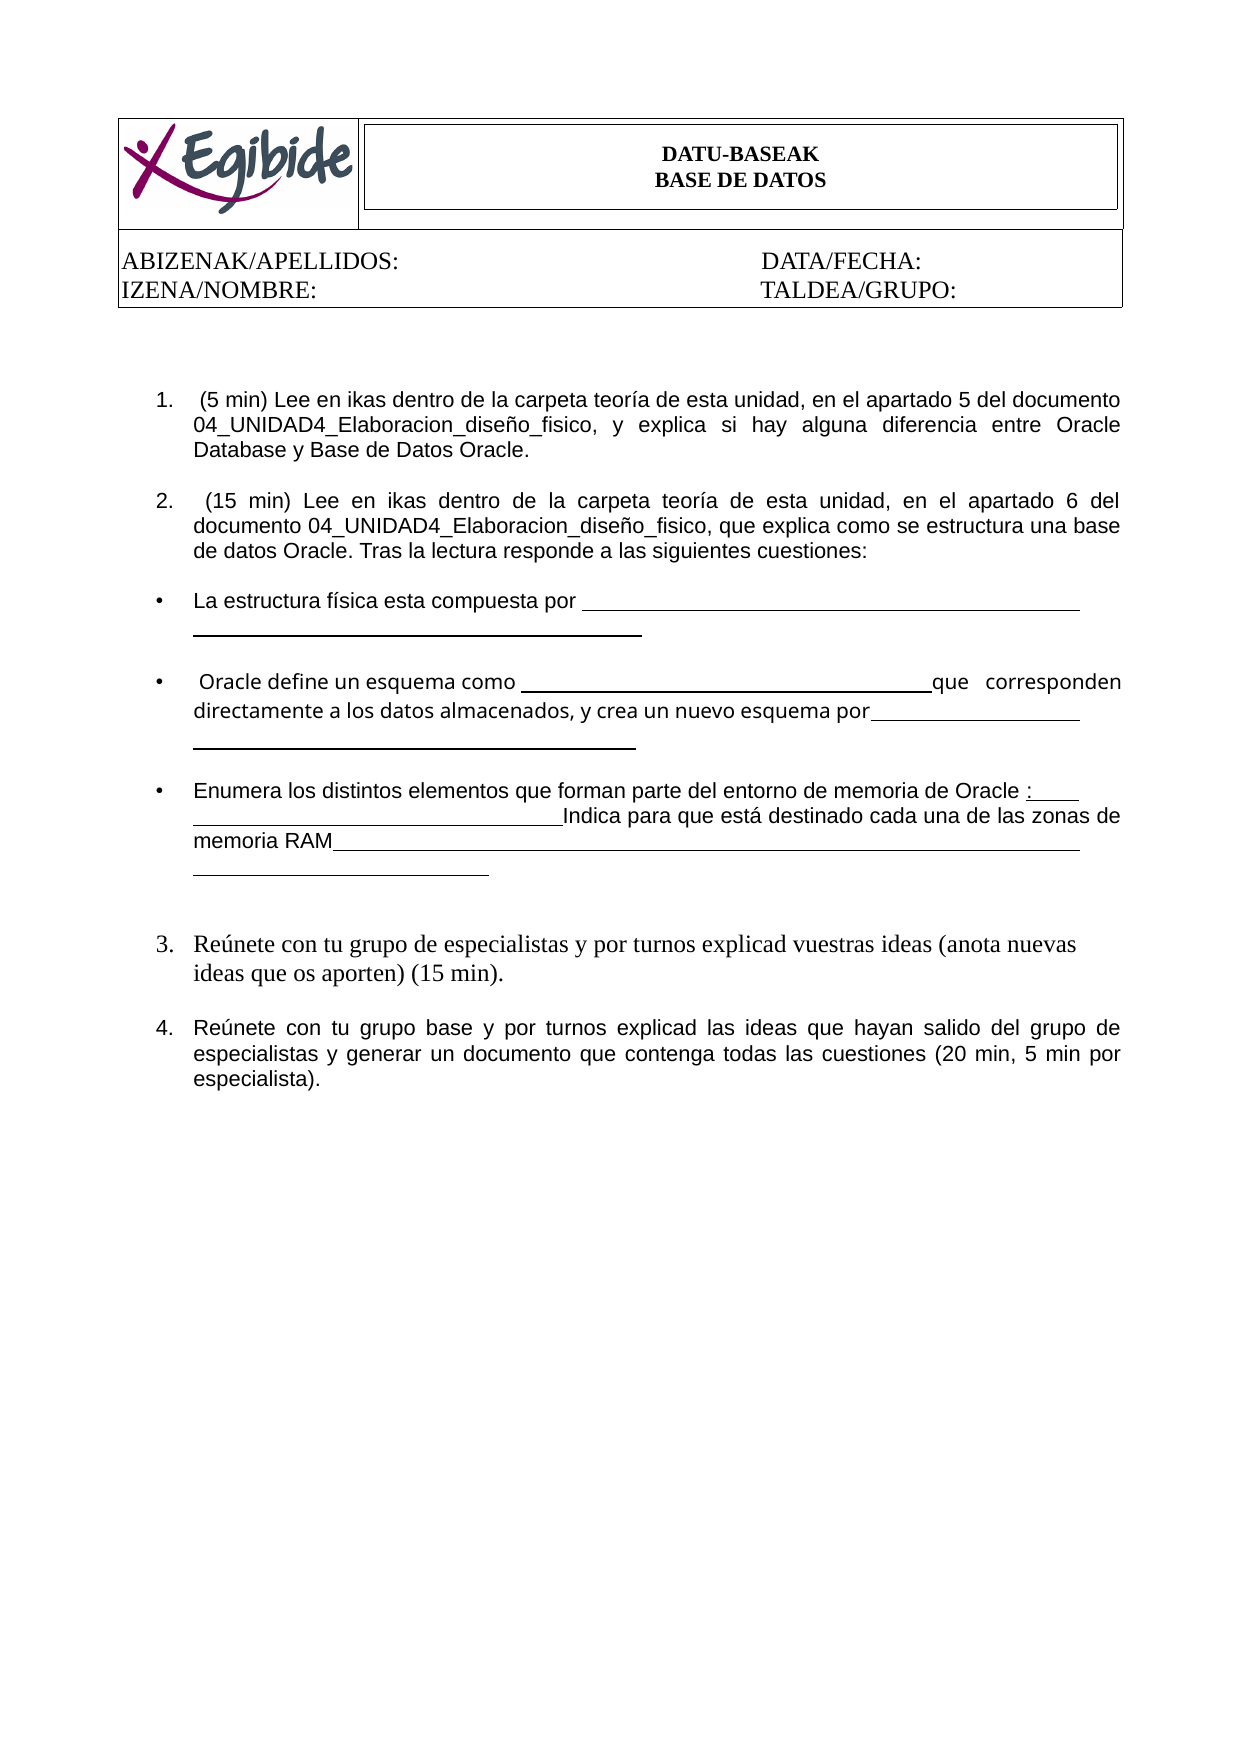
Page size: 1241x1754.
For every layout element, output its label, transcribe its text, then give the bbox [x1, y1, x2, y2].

list La estructura física esta compuesta por [156, 588, 1122, 639]
list Enumera los distintos elementos que forman parte del entorno de memoria de Oracle : Indica para que está destinado cada una de las zonas de memoria RAM [156, 778, 1122, 879]
list Reúnete con tu grupo de especialistas y por turnos explicad vuestras ideas (anota nuevas ideas que os aporten) (15 min). [156, 929, 1122, 987]
picture [123, 123, 353, 214]
list (5 min) Lee en ikas dentro de la carpeta teoría de esta unidad, en el apartado 5 del documento 04_UNIDAD4_Elaboracion_diseño_fisico, y explica si hay alguna diferencia entre Oracle Database y Base de Datos Oracle. [156, 387, 1122, 462]
list Reúnete con tu grupo base y por turnos explicad las ideas que hayan salido del grupo de especialistas y generar un documento que contenga todas las cuestiones (20 min, 5 min por especialista). [156, 1015, 1122, 1091]
list (15 min) Lee en ikas dentro de la carpeta teoría de esta unidad, en el apartado 6 del documento 04_UNIDAD4_Elaboracion_diseño_fisico, que explica como se estructura una base de datos Oracle. Tras la lectura responde a las siguientes cuestiones: [156, 488, 1122, 563]
list Oracle define un esquema como que corresponden directamente a los datos almacenados, y crea un nuevo esquema por [156, 667, 1122, 753]
